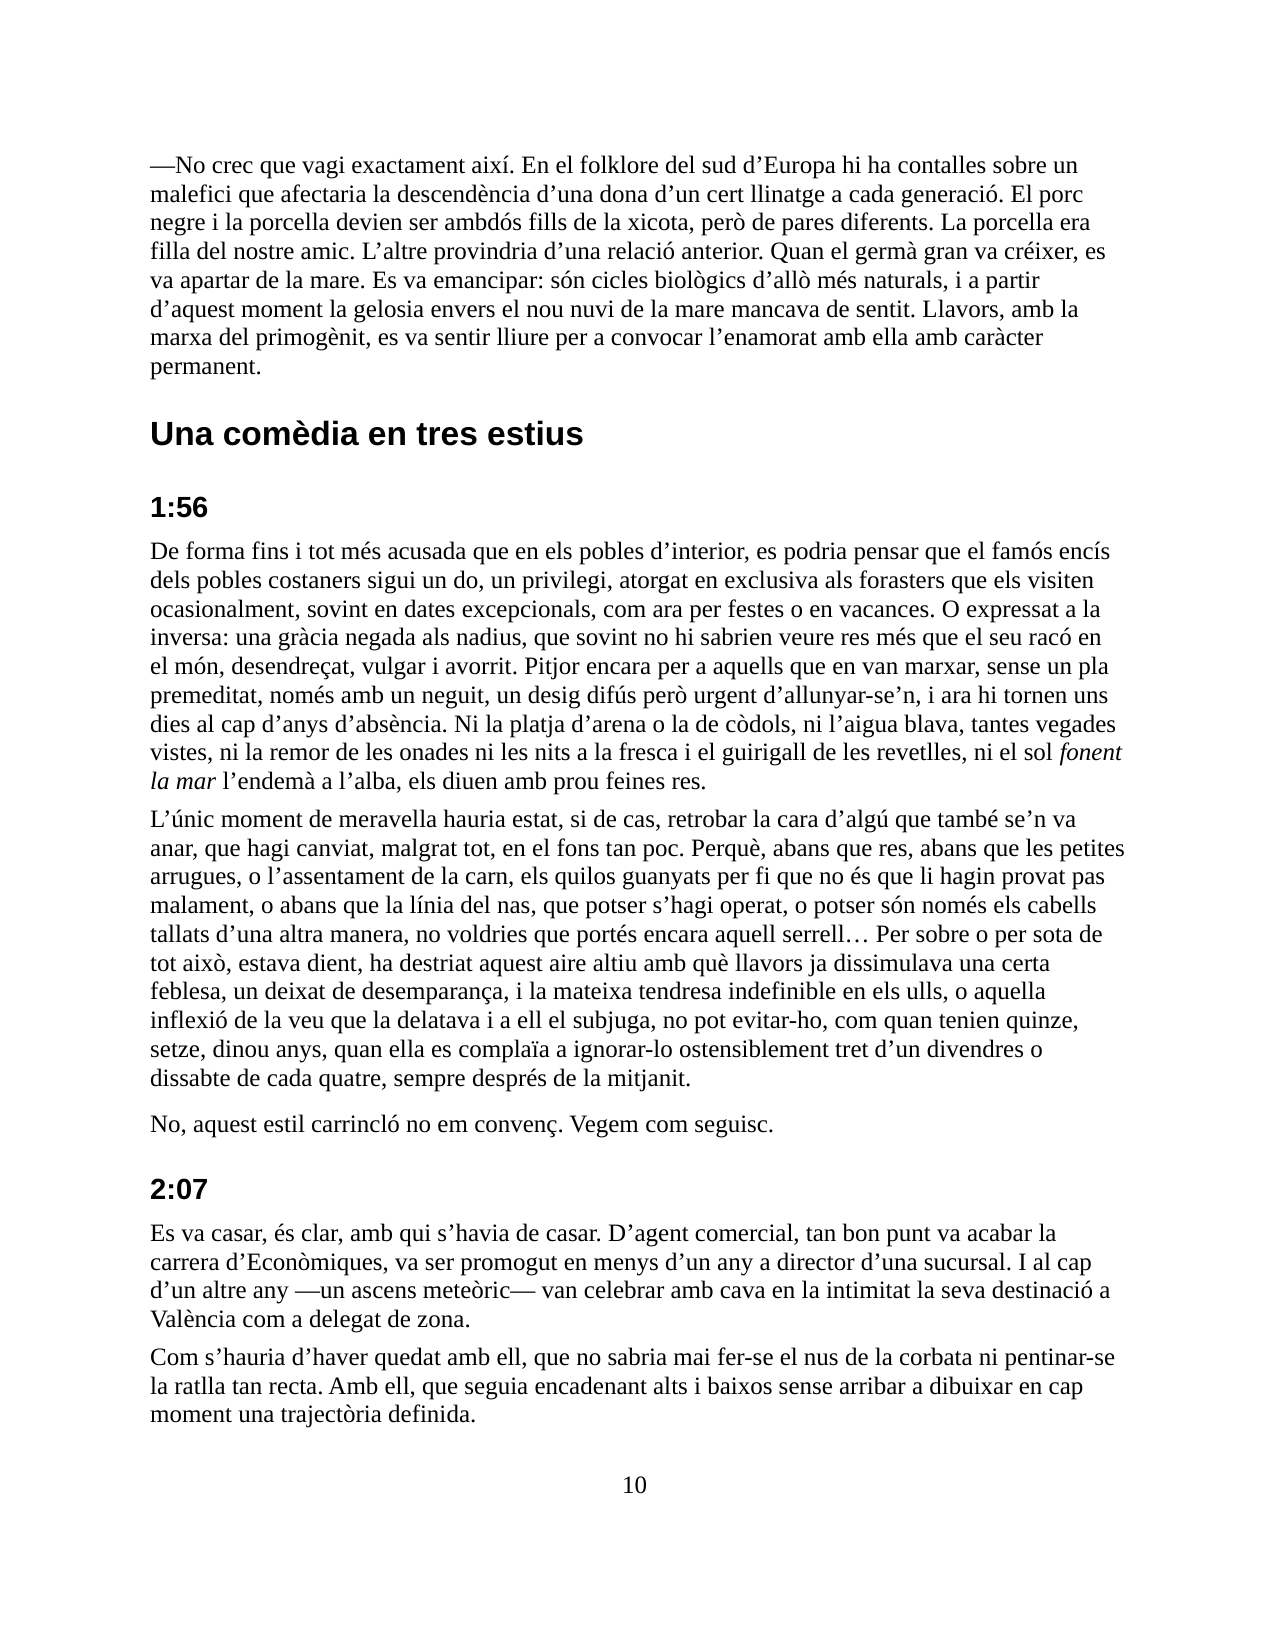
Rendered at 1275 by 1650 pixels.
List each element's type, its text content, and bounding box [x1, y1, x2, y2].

subtitle 2:07 [150, 1172, 1125, 1206]
text De forma fins i tot més acusada que en els pobles d’interior, es podria pensar que el famós encís dels pobles costaners sigui un do, un privilegi, atorgat en exclusiva als forasters que els visiten ocasionalment, sovint en dates excepcionals, com ara per festes o en vacances. O expressat a la inversa: una gràcia negada als nadius, que sovint no hi sabrien veure res més que el seu racó en el món, desendreçat, vulgar i avorrit. Pitjor encara per a aquells que en van marxar, sense un pla premeditat, només amb un neguit, un desig difús però urgent d’allunyar-se’n, i ara hi tornen uns dies al cap d’anys d’absència. Ni la platja d’arena o la de còdols, ni l’aigua blava, tantes vegades vistes, ni la remor de les onades ni les nits a la fresca i el guirigall de les revetlles, ni el sol fonent la mar l’endemà a l’alba, els diuen amb prou feines res. [150, 536, 1125, 795]
text L’únic moment de meravella hauria estat, si de cas, retrobar la cara d’algú que també se’n va anar, que hagi canviat, malgrat tot, en el fons tan poc. Perquè, abans que res, abans que les petites arrugues, o l’assentament de la carn, els quilos guanyats per fi que no és que li hagin provat pas malament, o abans que la línia del nas, que potser s’hagi operat, o potser són només els cabells tallats d’una altra manera, no voldries que portés encara aquell serrell… Per sobre o per sota de tot això, estava dient, ha destriat aquest aire altiu amb què llavors ja dissimulava una certa feblesa, un deixat de desemparança, i la mateixa tendresa indefinible en els ulls, o aquella inflexió de la veu que la delatava i a ell el subjuga, no pot evitar-ho, com quan tenien quinze, setze, dinou anys, quan ella es complaïa a ignorar-lo ostensiblement tret d’un divendres o dissabte de cada quatre, sempre després de la mitjanit. [150, 804, 1125, 1091]
text Es va casar, és clar, amb qui s’havia de casar. D’agent comercial, tan bon punt va acabar la carrera d’Econòmiques, va ser promogut en menys d’un any a director d’una sucursal. I al cap d’un altre any —un ascens meteòric— van celebrar amb cava en la intimitat la seva destinació a València com a delegat de zona. [150, 1218, 1125, 1333]
subtitle Una comèdia en tres estius [150, 414, 1125, 453]
subtitle 1:56 [150, 490, 1125, 524]
text —No crec que vagi exactament així. En el folklore del sud d’Europa hi ha contalles sobre un malefici que afectaria la descendència d’una dona d’un cert llinatge a cada generació. El porc negre i la porcella devien ser ambdós fills de la xicota, però de pares diferents. La porcella era filla del nostre amic. L’altre provindria d’una relació anterior. Quan el germà gran va créixer, es va apartar de la mare. Es va emancipar: són cicles biològics d’allò més naturals, i a partir d’aquest moment la gelosia envers el nou nuvi de la mare mancava de sentit. Llavors, amb la marxa del primogènit, es va sentir lliure per a convocar l’enamorat amb ella amb caràcter permanent. [150, 150, 1125, 380]
text Com s’hauria d’haver quedat amb ell, que no sabria mai fer-se el nus de la corbata ni pentinar-se la ratlla tan recta. Amb ell, que seguia encadenant alts i baixos sense arribar a dibuixar en cap moment una trajectòria definida. [150, 1342, 1125, 1428]
text No, aquest estil carrincló no em convenç. Vegem com seguisc. [150, 1109, 1125, 1138]
